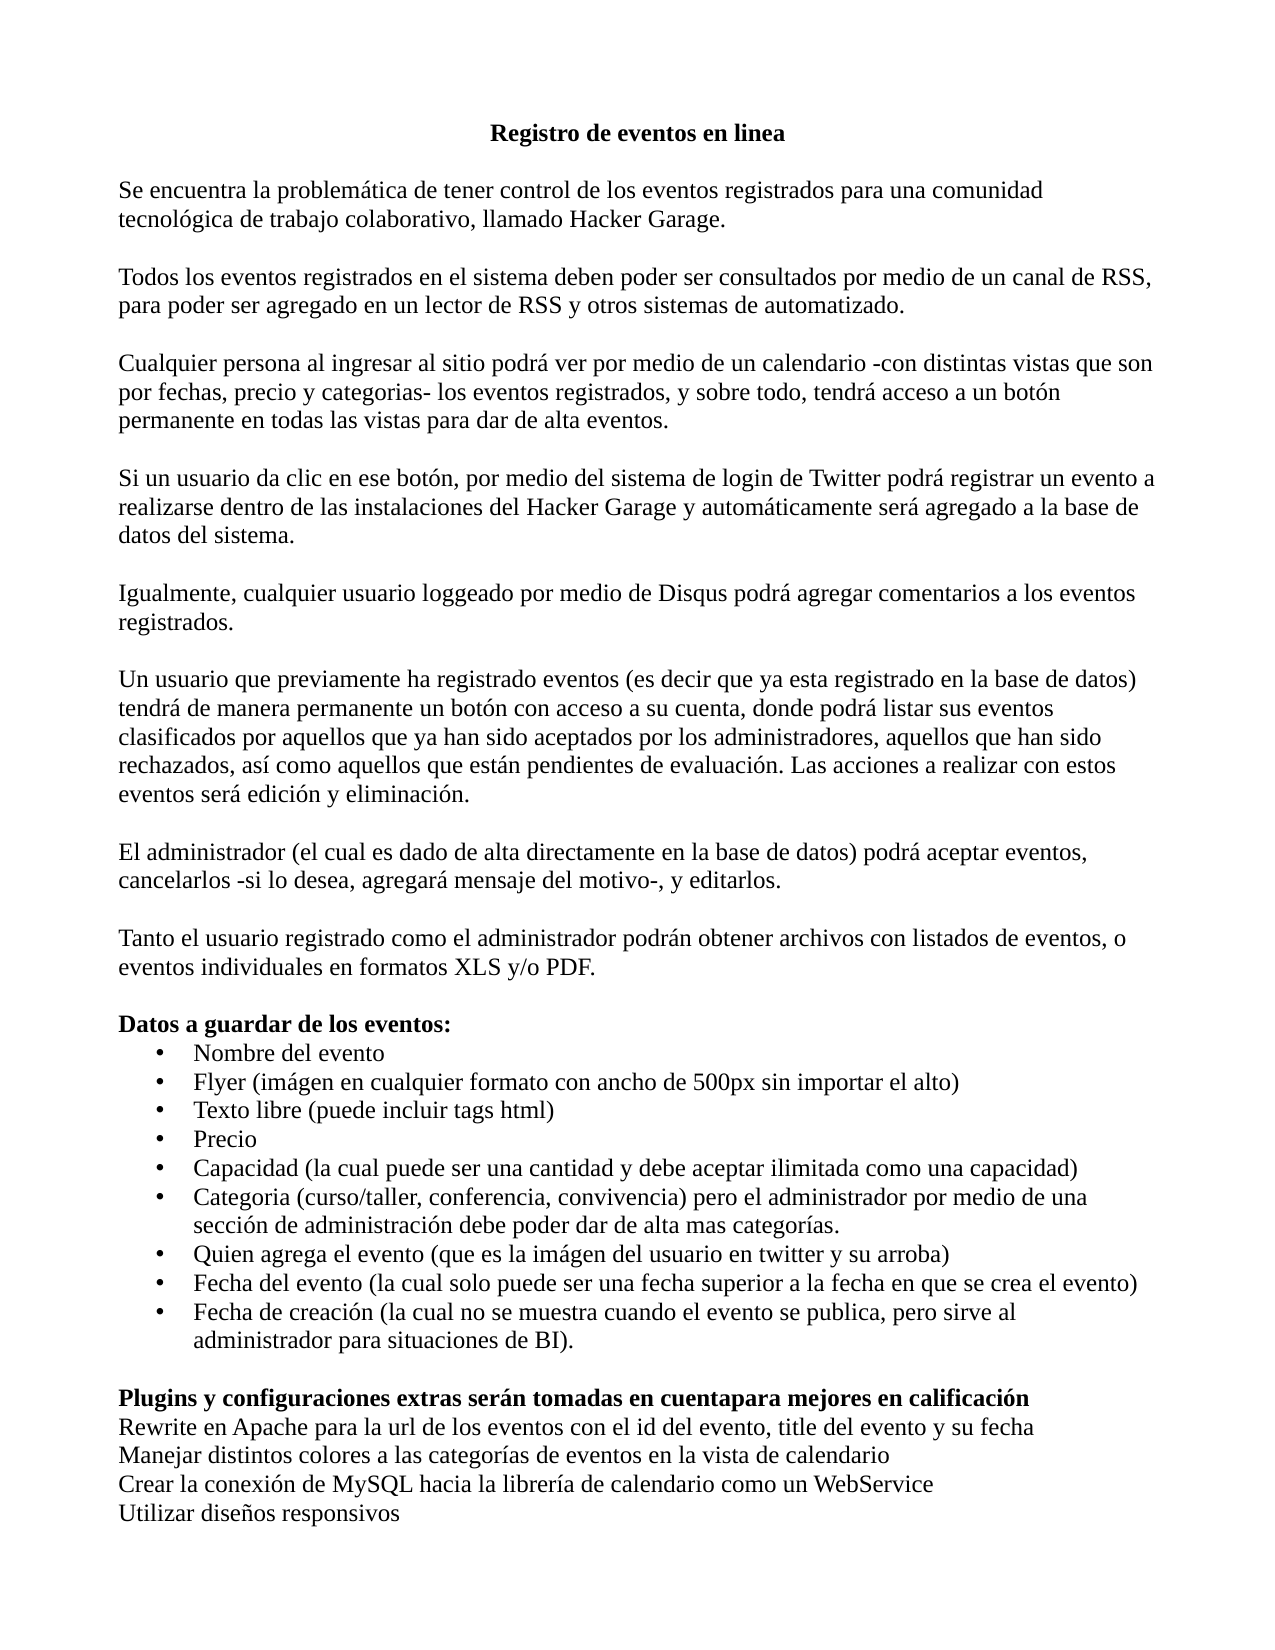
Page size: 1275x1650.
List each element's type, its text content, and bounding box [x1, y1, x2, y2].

list Categoria (curso/taller, conferencia, convivencia) pero el administrador por medio de una sección de administración debe poder dar de alta mas categorías. [156, 1182, 1157, 1239]
list Nombre del evento [156, 1038, 1157, 1067]
text Si un usuario da clic en ese botón, por medio del sistema de login de Twitter podrá registrar un evento a realizarse dentro de las instalaciones del Hacker Garage y automáticamente será agregado a la base de datos del sistema. [118, 463, 1157, 549]
text Cualquier persona al ingresar al sitio podrá ver por medio de un calendario -con distintas vistas que son por fechas, precio y categorias- los eventos registrados, y sobre todo, tendrá acceso a un botón permanente en todas las vistas para dar de alta eventos. [118, 348, 1157, 434]
list Fecha de creación (la cual no se muestra cuando el evento se publica, pero sirve al administrador para situaciones de BI). [156, 1297, 1157, 1354]
text Crear la conexión de MySQL hacia la librería de calendario como un WebService [118, 1469, 1157, 1498]
text El administrador (el cual es dado de alta directamente en la base de datos) podrá aceptar eventos, cancelarlos -si lo desea, agregará mensaje del motivo-, y editarlos. [118, 837, 1157, 894]
list Texto libre (puede incluir tags html) [156, 1096, 1157, 1124]
text Todos los eventos registrados en el sistema deben poder ser consultados por medio de un canal de RSS, para poder ser agregado en un lector de RSS y otros sistemas de automatizado. [118, 262, 1157, 319]
text Tanto el usuario registrado como el administrador podrán obtener archivos con listados de eventos, o eventos individuales en formatos XLS y/o PDF. [118, 923, 1157, 981]
list Flyer (imágen en cualquier formato con ancho de 500px sin importar el alto) [156, 1067, 1157, 1096]
text Un usuario que previamente ha registrado eventos (es decir que ya esta registrado en la base de datos) tendrá de manera permanente un botón con acceso a su cuenta, donde podrá listar sus eventos clasificados por aquellos que ya han sido aceptados por los administradores, aquellos que han sido rechazados, así como aquellos que están pendientes de evaluación. Las acciones a realizar con estos eventos será edición y eliminación. [118, 664, 1157, 808]
text Manejar distintos colores a las categorías de eventos en la vista de calendario [118, 1441, 1157, 1469]
text Plugins y configuraciones extras serán tomadas en cuentapara mejores en calificación [118, 1383, 1157, 1412]
text Datos a guardar de los eventos: [118, 1009, 1157, 1038]
list Precio [156, 1124, 1157, 1153]
text Utilizar diseños responsivos [118, 1498, 1157, 1527]
text Rewrite en Apache para la url de los eventos con el id del evento, title del evento y su fecha [118, 1412, 1157, 1441]
list Quien agrega el evento (que es la imágen del usuario en twitter y su arroba) [156, 1239, 1157, 1268]
list Capacidad (la cual puede ser una cantidad y debe aceptar ilimitada como una capacidad) [156, 1153, 1157, 1182]
text Igualmente, cualquier usuario loggeado por medio de Disqus podrá agregar comentarios a los eventos registrados. [118, 578, 1157, 636]
text Se encuentra la problemática de tener control de los eventos registrados para una comunidad tecnológica de trabajo colaborativo, llamado Hacker Garage. [118, 176, 1157, 233]
list Fecha del evento (la cual solo puede ser una fecha superior a la fecha en que se crea el evento) [156, 1268, 1157, 1297]
text Registro de eventos en linea [118, 118, 1157, 147]
